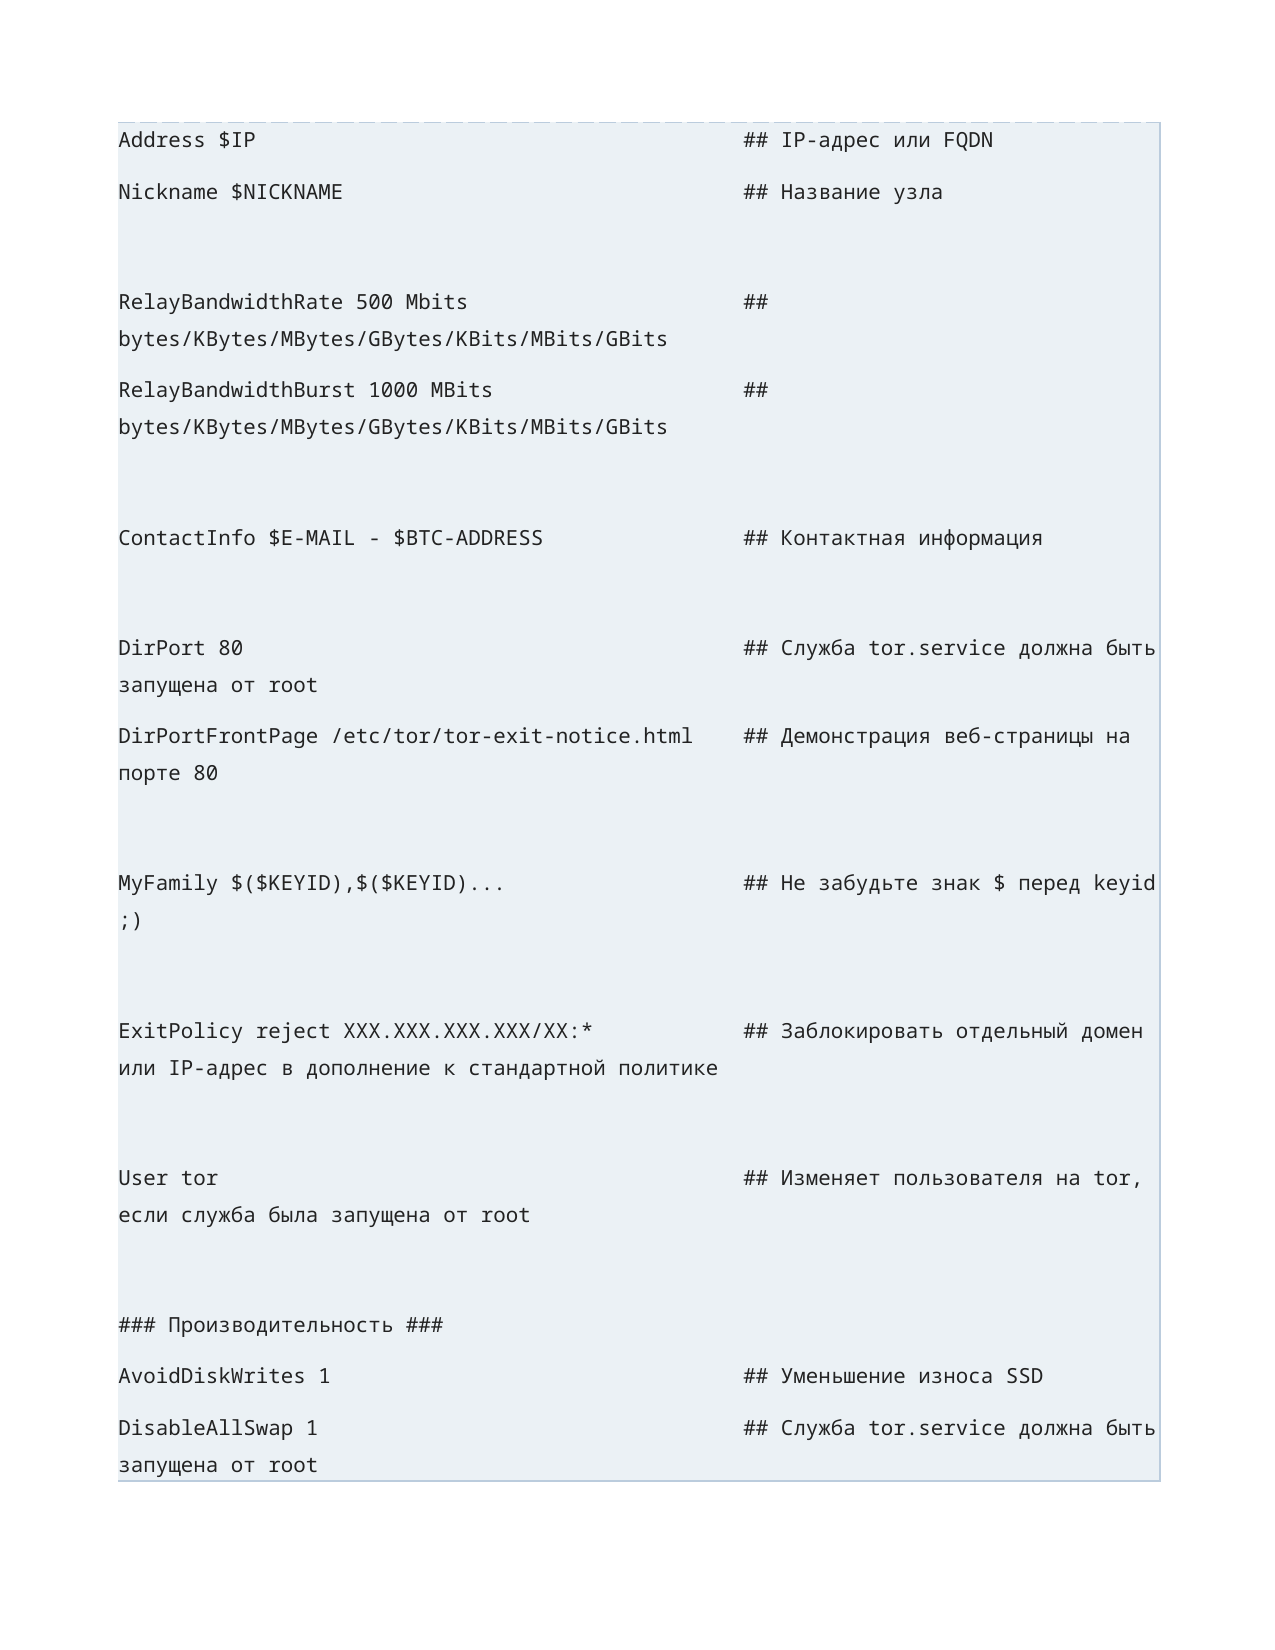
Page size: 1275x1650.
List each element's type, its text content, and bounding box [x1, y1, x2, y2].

text Nickname $NICKNAME ## Название узла [118, 173, 1159, 205]
text RelayBandwidthRate 500 Mbits ## bytes/KBytes/MBytes/GBytes/KBits/MBits/GBits [118, 283, 1159, 352]
text RelayBandwidthBurst 1000 MBits ## bytes/KBytes/MBytes/GBytes/KBits/MBits/GBits [118, 372, 1159, 441]
text User tor ## Изменяет пользователя на tor, если служба была запущена от root [118, 1159, 1159, 1228]
text DirPortFrontPage /etc/tor/tor-exit-notice.html ## Демонстрация веб-страницы на порте 80 [118, 718, 1159, 787]
text ### Производительность ### [118, 1306, 1159, 1338]
text ContactInfo $E-MAIL - $BTC-ADDRESS ## Контактная информация [118, 519, 1159, 551]
text Address $IP ## IP-адрес или FQDN [118, 122, 1159, 154]
text MyFamily $($KEYID),$($KEYID)... ## Не забудьте знак $ перед keyid ;) [118, 865, 1159, 934]
text AvoidDiskWrites 1 ## Уменьшение износа SSD [118, 1358, 1159, 1390]
text DirPort 80 ## Служба tor.service должна быть запущена от root [118, 629, 1159, 698]
text ExitPolicy reject XXX.XXX.XXX.XXX/XX:* ## Заблокировать отдельный домен или IP-адрес в дополнение к стандартной политике [118, 1012, 1159, 1081]
text DisableAllSwap 1 ## Служба tor.service должна быть запущена от root [118, 1409, 1159, 1480]
